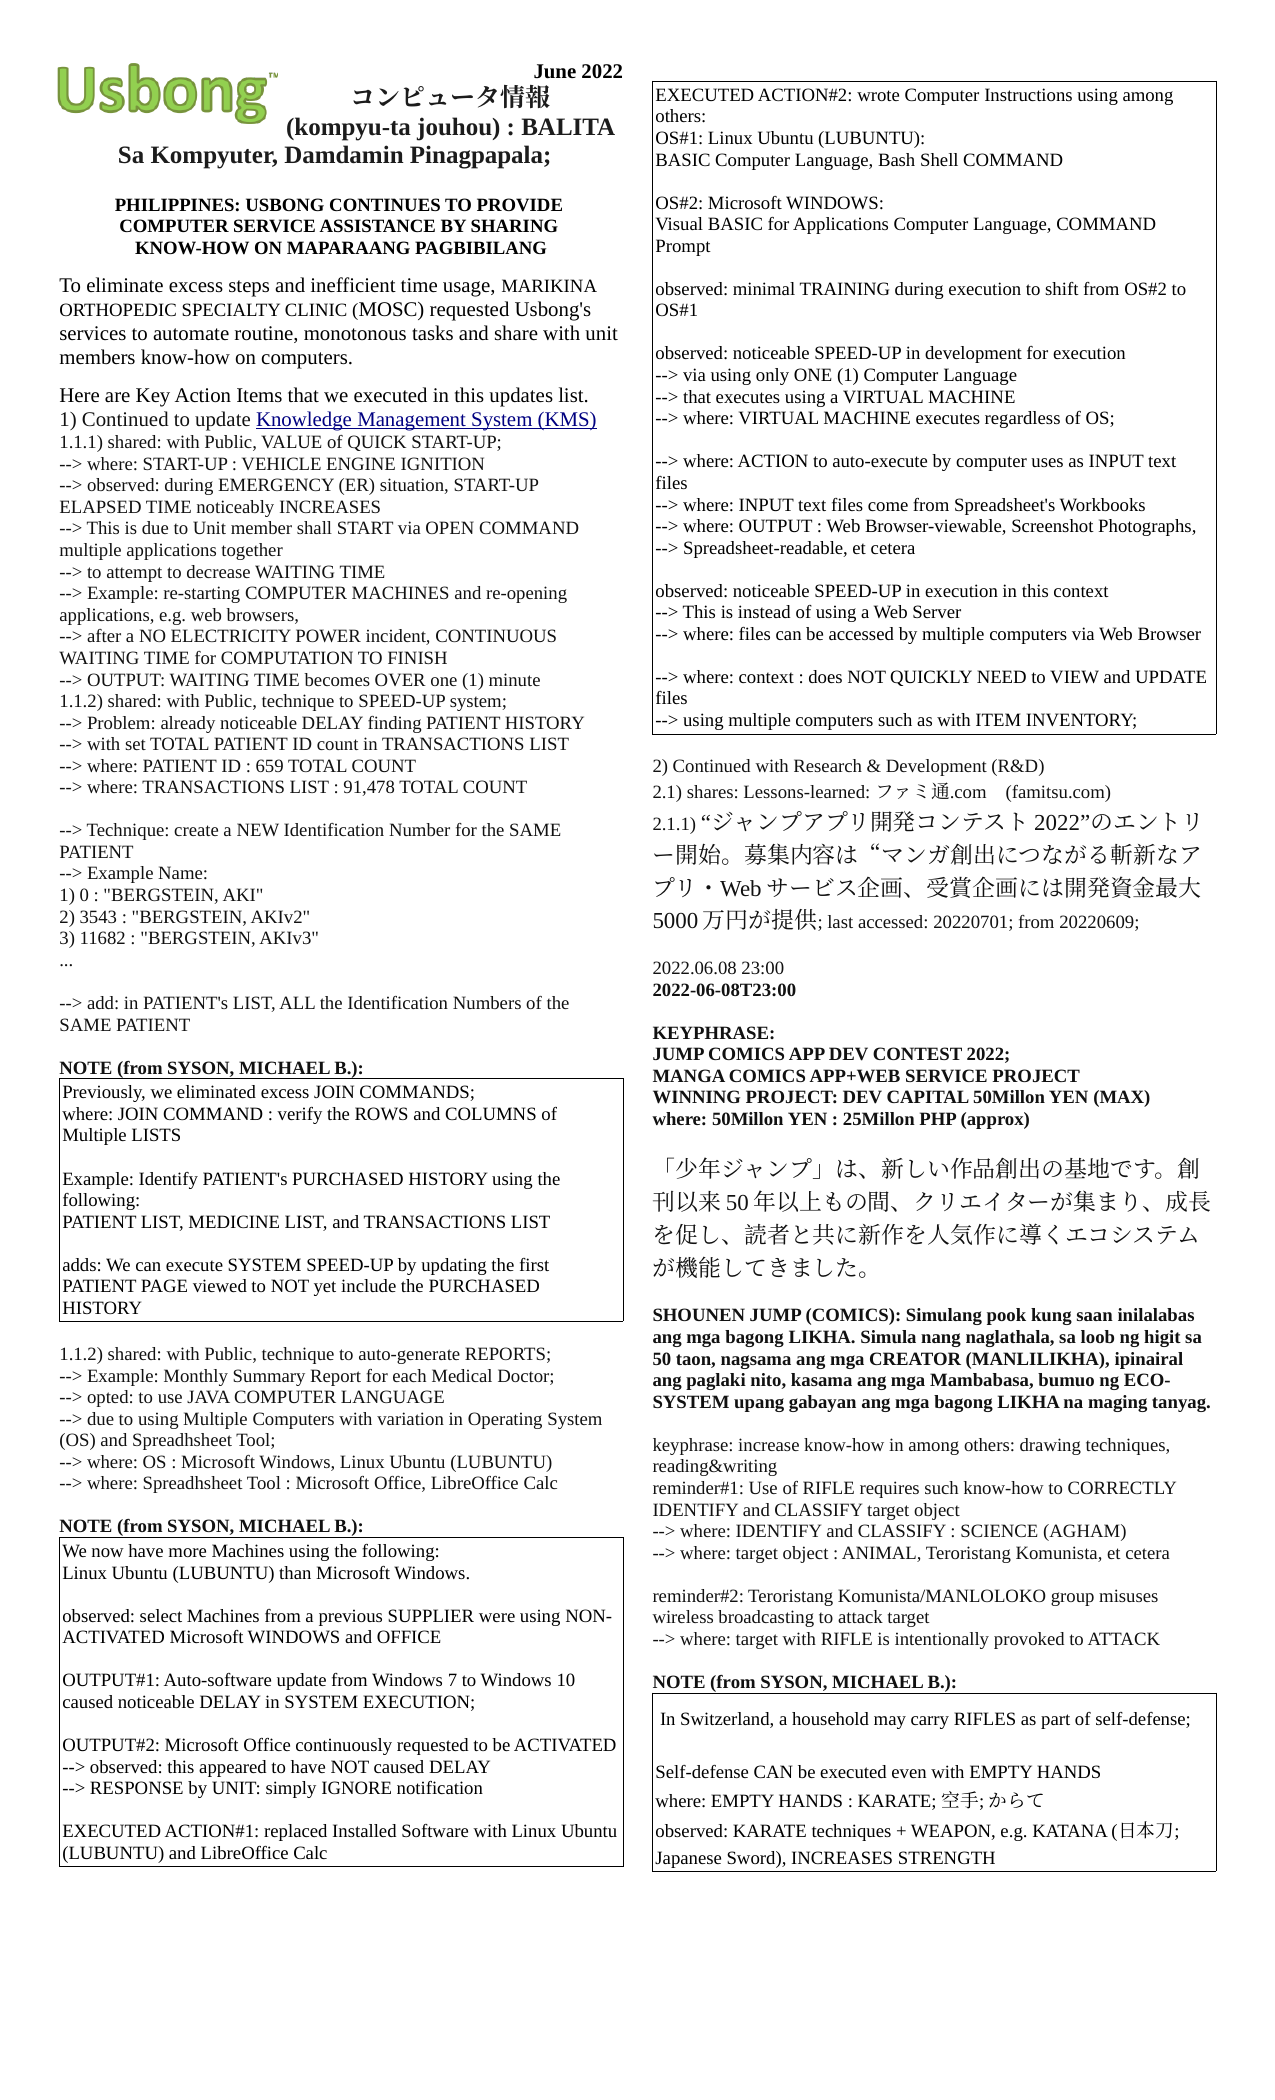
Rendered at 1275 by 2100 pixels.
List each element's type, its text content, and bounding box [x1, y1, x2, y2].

text 1.1.1) shared: with Public, VALUE of QUICK START-UP; [59, 431, 623, 453]
text 1.1.2) shared: with Public, technique to SPEED-UP system; [59, 690, 623, 712]
text reminder#1: Use of RIFLE requires such know-how to CORRECTLY IDENTIFY and CLASSIFY target object [652, 1477, 1216, 1520]
text 1.1.2) shared: with Public, technique to auto-generate REPORTS; [59, 1343, 623, 1364]
text 1) 0 : "BERGSTEIN, AKI" [59, 884, 623, 906]
text コンピュータ情報 [278, 83, 623, 112]
text --> Problem: already noticeable DELAY finding PATIENT HISTORY [59, 712, 623, 733]
text --> where: TRANSACTIONS LIST : 91,478 TOTAL COUNT [59, 776, 623, 798]
text NOTE (from SYSON, MICHAEL B.): [59, 1057, 623, 1078]
text MANGA COMICS APP+WEB SERVICE PROJECT [652, 1065, 1216, 1086]
text --> This is due to Unit member shall START via OPEN COMMAND multiple applications together [59, 517, 623, 561]
text reminder#2: Teroristang Komunista/MANLOLOKO group misuses wireless broadcasting to attack target [652, 1585, 1216, 1628]
text 3) 11682 : "BERGSTEIN, AKIv3" [59, 927, 623, 949]
text NOTE (from SYSON, MICHAEL B.): [652, 1671, 1216, 1692]
text 2) Continued with Research & Development (R&D) [652, 755, 1216, 777]
text Sa Kompyuter, Damdamin Pinagpapala; [59, 141, 623, 169]
text NOTE (from SYSON, MICHAEL B.): [59, 1515, 623, 1537]
text ... [59, 949, 623, 970]
text COMPUTER SERVICE ASSISTANCE BY SHARING [59, 215, 623, 237]
text --> to attempt to decrease WAITING TIME [59, 561, 623, 582]
text --> opted: to use JAVA COMPUTER LANGUAGE [59, 1386, 623, 1408]
text --> Example Name: [59, 862, 623, 884]
text --> where: OS : Microsoft Windows, Linux Ubuntu (LUBUNTU) [59, 1451, 623, 1472]
text where: 50Millon YEN : 25Millon PHP (approx) [652, 1108, 1216, 1129]
text 2.1.1) “ジャンプアプリ開発コンテスト2022”のエントリー開始。募集内容は“マンガ創出につながる斬新なアプリ・Webサービス企画、受賞企画には開発資金最大5000万円が提供; last accessed: 20220701; from 20220609; [652, 804, 1216, 936]
text JUMP COMICS APP DEV CONTEST 2022; [652, 1043, 1216, 1065]
text --> where: Spreadhsheet Tool : Microsoft Office, LibreOffice Calc [59, 1472, 623, 1494]
table_header EXECUTED ACTION#2: wrote Computer Instructions using among others: OS#1: Linux Ubuntu (LUBUNTU): BASIC Computer Language, Bash Shell COMMAND OS#2: Microsoft WINDOWS: Visual BASIC for Applications Computer Language, COMMAND Prompt observed: minimal TRAINING during execution to shift from OS#2 to OS#1 observed: noticeable SPEED-UP in development for execution --> via using only ONE (1) Computer Language --> that executes using a VIRTUAL MACHINE --> where: VIRTUAL MACHINE executes regardless of OS; --> where: ACTION to auto-execute by computer uses as INPUT text files --> where: INPUT text files come from Spreadsheet's Workbooks --> where: OUTPUT : Web Browser-viewable, Screenshot Photographs, --> Spreadsheet-readable, et cetera observed: noticeable SPEED-UP in execution in this context --> This is instead of using a Web Server --> where: files can be accessed by multiple computers via Web Browser --> where: context : does NOT QUICKLY NEED to VIEW and UPDATE files --> using multiple computers such as with ITEM INVENTORY; [653, 82, 1216, 734]
text --> after a NO ELECTRICITY POWER incident, CONTINUOUS WAITING TIME for COMPUTATION TO FINISH [59, 625, 623, 668]
text --> Example: re-starting COMPUTER MACHINES and re-opening applications, e.g. web browsers, [59, 582, 623, 625]
picture [57, 63, 278, 124]
text --> where: IDENTIFY and CLASSIFY : SCIENCE (AGHAM) [652, 1520, 1216, 1542]
text 2022.06.08 23:00 [652, 957, 1216, 979]
text --> OUTPUT: WAITING TIME becomes OVER one (1) minute [59, 668, 623, 690]
table_header Previously, we eliminated excess JOIN COMMANDS; where: JOIN COMMAND : verify the ROWS and COLUMNS of Multiple LISTS Example: Identify PATIENT's PURCHASED HISTORY using the following: PATIENT LIST, MEDICINE LIST, and TRANSACTIONS LIST adds: We can execute SYSTEM SPEED-UP by updating the first PATIENT PAGE viewed to NOT yet include the PURCHASED HISTORY [60, 1079, 623, 1321]
text PHILIPPINES: USBONG CONTINU​ES TO PROVIDE [59, 193, 623, 215]
text keyphrase: increase know-how in among others: drawing techniques, reading&writing [652, 1434, 1216, 1477]
text 2022-06-08T23:00 [652, 979, 1216, 1000]
text --> observed: during EMERGENCY (ER) situation, START-UP ELAPSED TIME noticeably INCREASES [59, 474, 623, 517]
text --> Technique: create a NEW Identification Number for the SAME PATIENT [59, 819, 623, 862]
table_header In Switzerland, a household may carry RIFLES as part of self-defense; Self-defense CAN be executed even with EMPTY HANDS where: EMPTY HANDS : KARATE; 空手; からて observed: KARATE techniques + WEAPON, e.g. KATANA (日本刀; Japanese Sword), INCREASES STRENGTH [653, 1694, 1216, 1871]
text WINNING PROJECT: DEV CAPITAL 50Millon YEN (MAX) [652, 1086, 1216, 1108]
text --> add: in PATIENT's LIST, ALL the Identification Numbers of the SAME PATIENT [59, 992, 623, 1035]
text --> where: PATIENT ID : 659 TOTAL COUNT [59, 755, 623, 776]
text SHOUNEN JUMP (COMICS): Simulang pook kung saan inilalabas ang mga bagong LIKHA. Simula nang naglathala, sa loob ng higit sa 50 taon, nagsama ang mga CREATOR (MANLILIKHA), ipinairal ang paglaki nito, kasama ang mga Mambabasa, bumuo ng ECO-SYSTEM upang gabayan ang mga bagong LIKHA na maging tanyag. [652, 1304, 1216, 1412]
text June 2022 [59, 59, 623, 83]
text --> due to using Multiple Computers with variation in Operating System (OS) and Spreadhsheet Tool; [59, 1408, 623, 1451]
table_header We now have more Machines using the following: Linux Ubuntu (LUBUNTU) than Microsoft Windows. observed: select Machines from a previous SUPPLIER were using NON-ACTIVATED Microsoft WINDOWS and OFFICE OUTPUT#1: Auto-software update from Windows 7 to Windows 10 caused noticeable DELAY in SYSTEM EXECUTION; OUTPUT#2: Microsoft Office continuously requested to be ACTIVATED --> observed: this appeared to have NOT caused DELAY --> RESPONSE by UNIT: simply IGNORE notification EXECUTED ACTION#1: replaced Installed Software with Linux Ubuntu (LUBUNTU) and LibreOffice Calc [60, 1538, 623, 1866]
text Here are Key Action Items that we executed in this updates list. [59, 383, 623, 407]
text --> where: START-UP : VEHICLE ENGINE IGNITION [59, 453, 623, 474]
text KNOW-HOW ON MAPARAANG PAGBIBILANG [59, 237, 623, 258]
text 2) 3543 : "BERGSTEIN, AKIv2" [59, 906, 623, 927]
text --> where: target object : ANIMAL, Teroristang Komunista, et cetera [652, 1542, 1216, 1563]
text KEYPHRASE: [652, 1022, 1216, 1043]
text 2.1) shares: Lessons-learned: ファミ通.com (famitsu.com) [652, 777, 1216, 804]
text --> Example: Monthly Summary Report for each Medical Doctor; [59, 1364, 623, 1386]
text --> where: target with RIFLE is intentionally provoked to ATTACK [652, 1628, 1216, 1649]
text (kompyu-ta jouhou) : BALITA [59, 112, 623, 141]
text 1) Continued to update Knowledge Management System (KMS) [59, 407, 623, 431]
text To eliminate excess steps and inefficient time usage, MARIKINA ORTHOPEDIC SPECIALTY CLINIC (MOSC) requested Usbong's services to automate routine, monotonous tasks and share with unit members know-how on computers. [59, 272, 623, 369]
text 「少年ジャンプ」は、新しい作品創出の基地です。創刊以来50年以上もの間、クリエイターが集まり、成長を促し、読者と共に新作を人気作に導くエコシステムが機能してきました。 [652, 1151, 1216, 1283]
text --> with set TOTAL PATIENT ID count in TRANSACTIONS LIST [59, 733, 623, 755]
